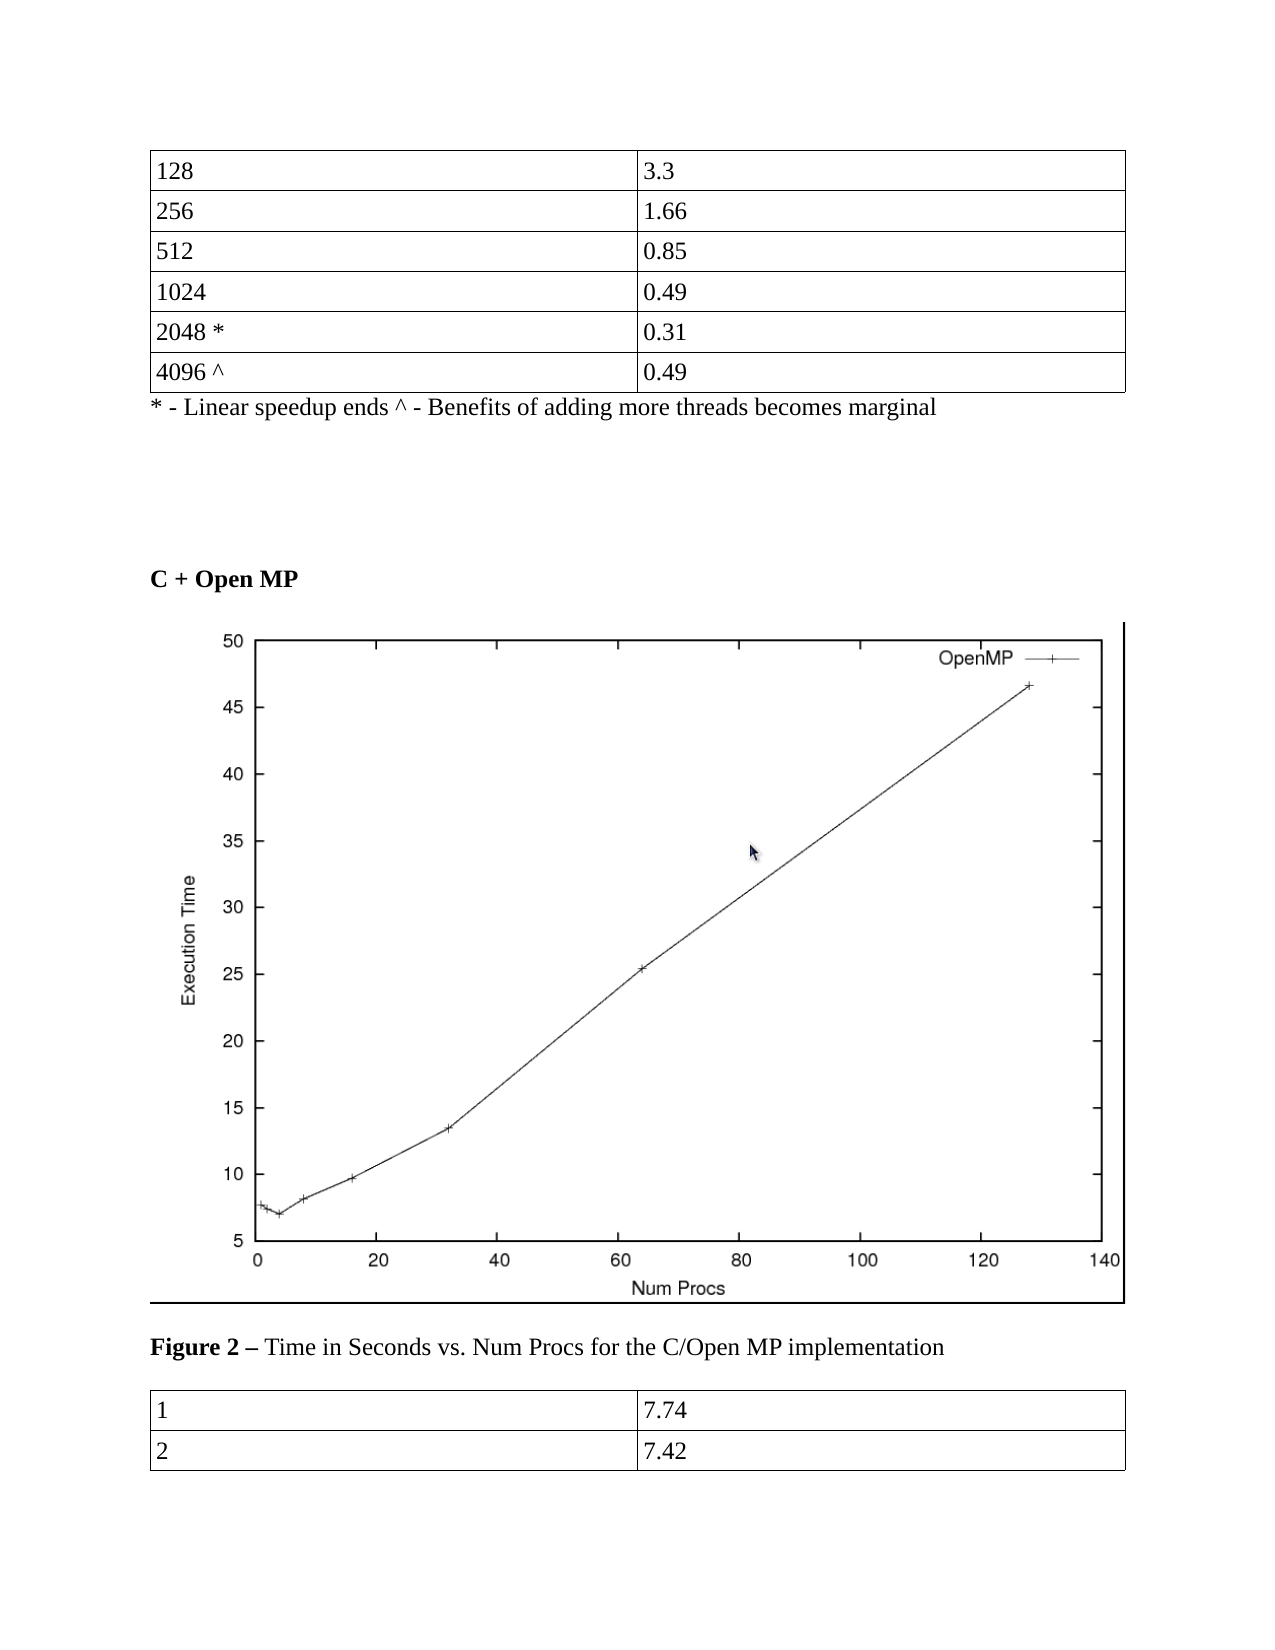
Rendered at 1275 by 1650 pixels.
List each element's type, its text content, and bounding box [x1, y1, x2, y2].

table_header 7.74 [638, 1391, 1125, 1430]
text Figure 2 – Time in Seconds vs. Num Procs for the C/Open MP implementation [150, 1304, 1125, 1361]
table_cell 512 [151, 232, 637, 271]
table_cell 4096 ^ [151, 353, 637, 392]
table_cell 1024 [151, 272, 637, 311]
table_cell 2048 * [151, 312, 637, 352]
table_cell 0.49 [638, 272, 1125, 311]
table_header 1 [151, 1391, 637, 1430]
table_cell 0.31 [638, 312, 1125, 352]
table_cell 2 [151, 1431, 637, 1470]
table_cell 256 [151, 191, 637, 231]
picture [150, 622, 1125, 1304]
table_cell 7.42 [638, 1431, 1125, 1470]
text * - Linear speedup ends ^ - Benefits of adding more threads becomes marginal [150, 393, 1125, 421]
table_cell 0.49 [638, 353, 1125, 392]
table_cell 1.66 [638, 191, 1125, 231]
table_cell 0.85 [638, 232, 1125, 271]
table_cell 3.3 [638, 151, 1125, 190]
table_cell 128 [151, 151, 637, 190]
text C + Open MP [150, 564, 1125, 593]
